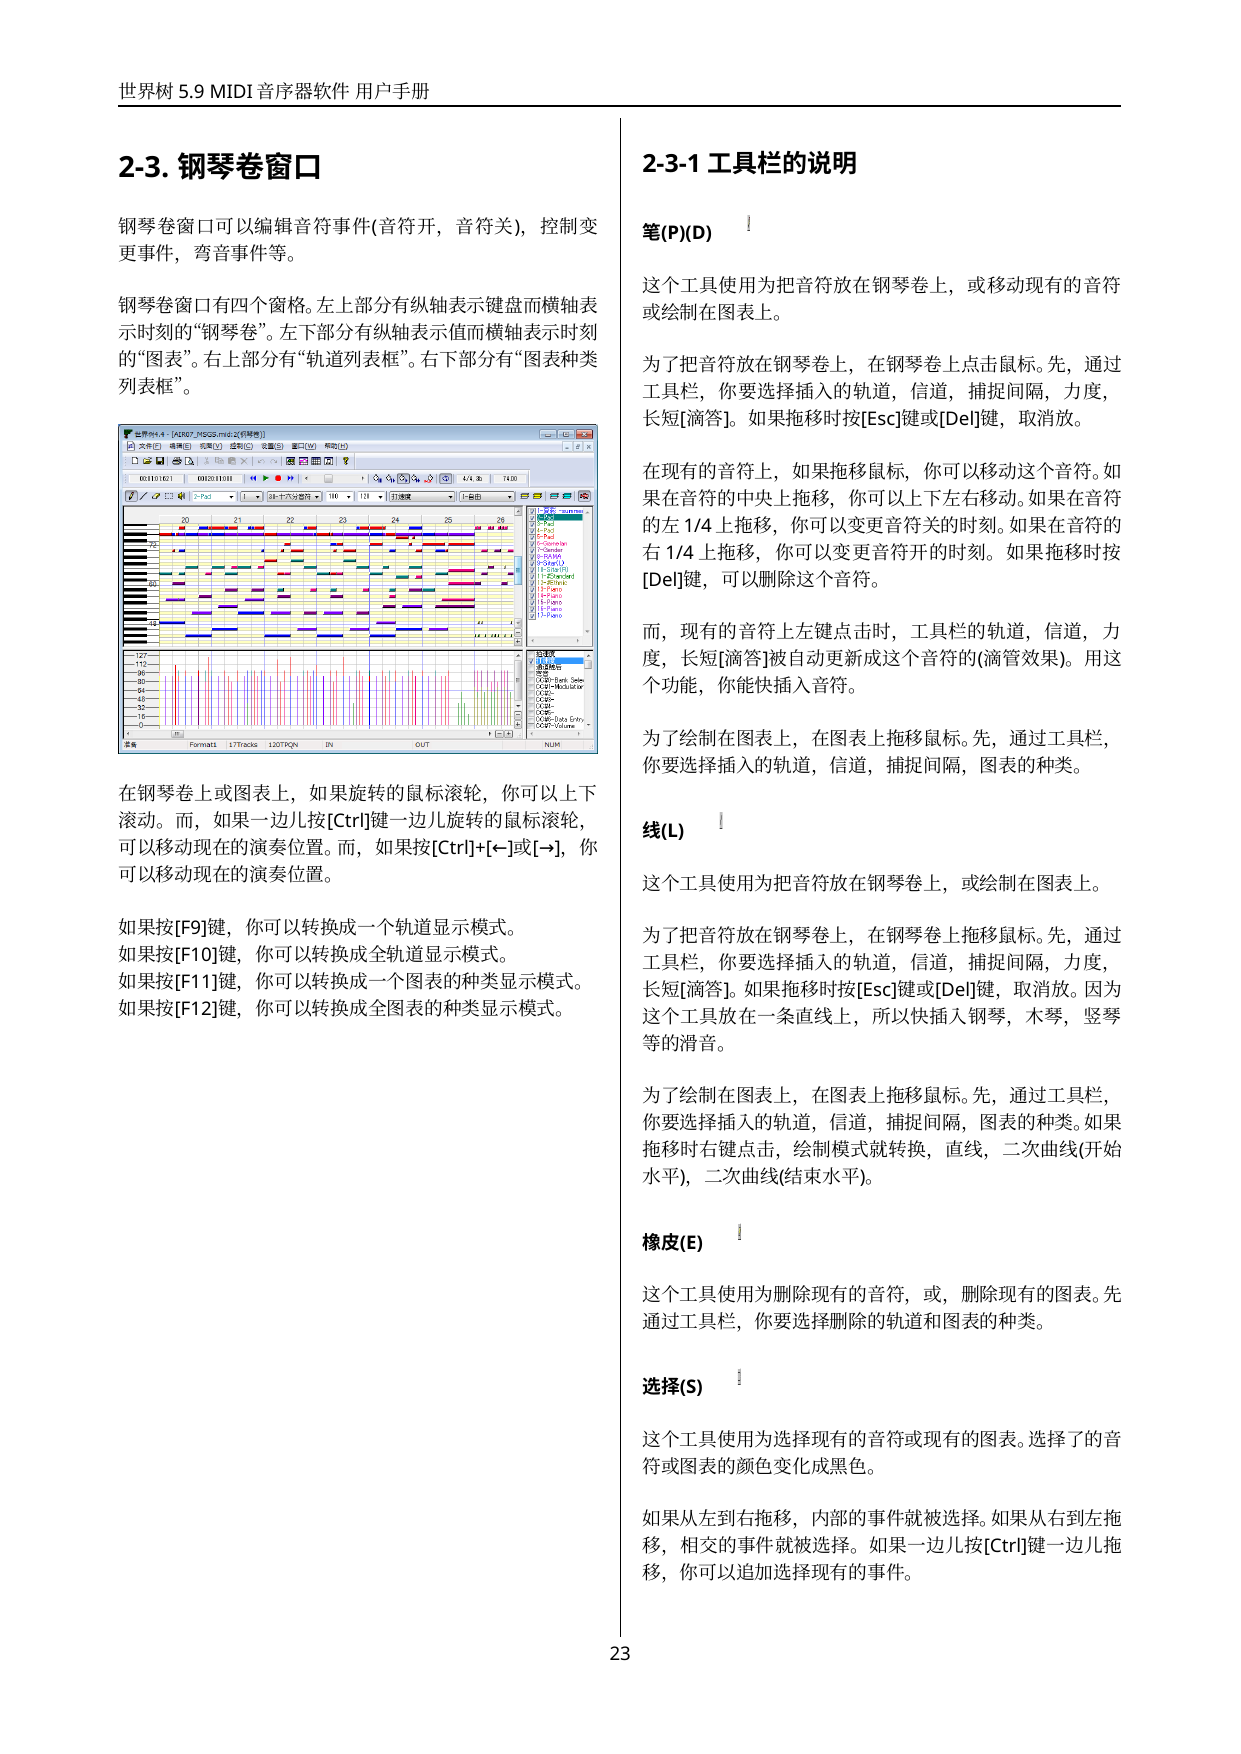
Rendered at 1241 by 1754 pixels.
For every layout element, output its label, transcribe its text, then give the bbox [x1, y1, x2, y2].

text 选择(S) [642, 1359, 1122, 1399]
text 如果按[F12]键，你可以转换成全图表的种类显示模式。 [118, 993, 598, 1021]
text 为了绘制在图表上，在图表上拖移鼠标。先，通过工具栏，你要选择插入的轨道，信道，捕捉间隔，图表的种类。 [642, 723, 1122, 777]
text 这个工具使用为把音符放在钢琴卷上，或移动现有的音符，或绘制在图表上。 [642, 271, 1122, 325]
text 这个工具使用为删除现有的音符，或，删除现有的图表。先，通过工具栏，你要选择删除的轨道和图表的种类。 [642, 1280, 1122, 1334]
text 为了把音符放在钢琴卷上，在钢琴卷上拖移鼠标。先，通过工具栏，你要选择插入的轨道，信道，捕捉间隔，力度，长短[滴答]。如果拖移时按[Esc]键或[Del]键，取消放。因为这个工具放在一条直线上，所以快插入钢琴，木琴，竖琴等的滑音。 [642, 921, 1122, 1056]
text 钢琴卷窗口可以编辑音符事件(音符开，音符关)，控制变更事件，弯音事件等。 [118, 212, 598, 266]
text 如果按[F11]键，你可以转换成一个图表的种类显示模式。 [118, 967, 598, 993]
subtitle 2-3. 钢琴卷窗口 [118, 144, 598, 186]
text 钢琴卷窗口有四个窗格。左上部分有纵轴表示键盘而横轴表示时刻的“钢琴卷”。左下部分有纵轴表示值而横轴表示时刻的“图表”。右上部分有“轨道列表框”。右下部分有“图表种类列表框”。 [118, 291, 598, 399]
text 在现有的音符上，如果拖移鼠标，你可以移动这个音符。如果在音符的中央上拖移，你可以上下左右移动。如果在音符的左1/4上拖移，你可以变更音符关的时刻。如果在音符的右1/4上拖移，你可以变更音符开的时刻。如果拖移时按[Del]键，可以删除这个音符。 [642, 457, 1122, 592]
text 而，现有的音符上左键点击时，工具栏的轨道，信道，力度，长短[滴答]被自动更新成这个音符的(滴管效果)。用这个功能，你能快插入音符。 [642, 617, 1122, 698]
text 笔(P)(D) [642, 205, 1122, 245]
text 为了绘制在图表上，在图表上拖移鼠标。先，通过工具栏，你要选择插入的轨道，信道，捕捉间隔，图表的种类。如果拖移时右键点击，绘制模式就转换，直线，二次曲线(开始水平)，二次曲线(结束水平)。 [642, 1081, 1122, 1189]
text 如果按[F9]键，你可以转换成一个轨道显示模式。 [118, 913, 598, 939]
text 这个工具使用为选择现有的音符或现有的图表。选择了的音符或图表的颜色变化成黑色。 [642, 1425, 1122, 1479]
picture [719, 812, 723, 829]
text 线(L) [642, 803, 1122, 843]
text 这个工具使用为把音符放在钢琴卷上，或绘制在图表上。 [642, 868, 1122, 895]
text 如果按[F10]键，你可以转换成全轨道显示模式。 [118, 939, 598, 967]
text 在钢琴卷上或图表上，如果旋转的鼠标滚轮，你可以上下滚动。而，如果一边儿按[Ctrl]键一边儿旋转的鼠标滚轮，可以移动现在的演奏位置。而，如果按[Ctrl]+[←]或[→]，你可以移动现在的演奏位置。 [118, 779, 598, 887]
text 橡皮(E) [642, 1215, 1122, 1254]
picture [118, 424, 598, 754]
subtitle 2-3-1 工具栏的说明 [642, 144, 1122, 180]
text 为了把音符放在钢琴卷上，在钢琴卷上点击鼠标。先，通过工具栏，你要选择插入的轨道，信道，捕捉间隔，力度，长短[滴答]。如果拖移时按[Esc]键或[Del]键，取消放。 [642, 350, 1122, 431]
text 如果从左到右拖移，内部的事件就被选择。如果从右到左拖移，相交的事件就被选择。如果一边儿按[Ctrl]键一边儿拖移，你可以追加选择现有的事件。 [642, 1504, 1122, 1585]
